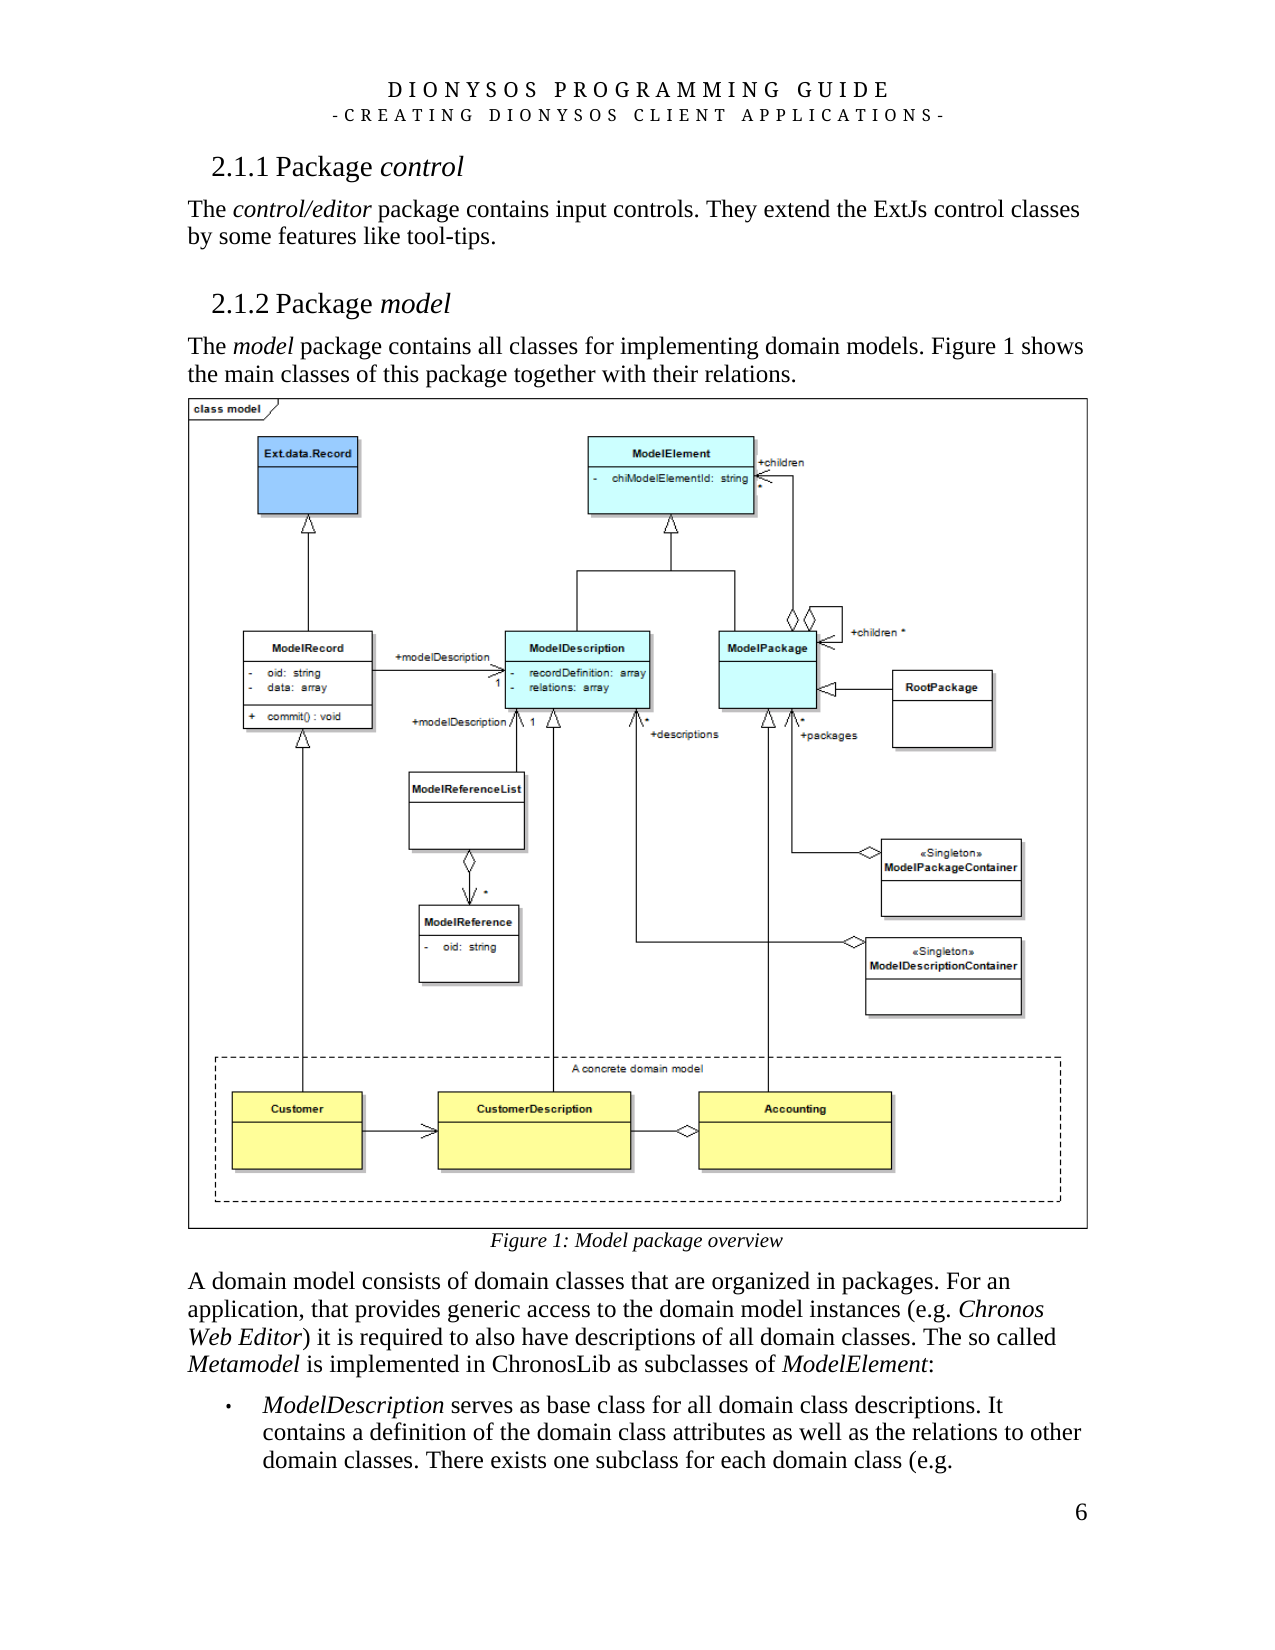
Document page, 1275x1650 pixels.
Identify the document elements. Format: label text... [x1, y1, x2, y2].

text The model package contains all classes for implementing domain models. Figure 1 shows the main classes of this package together with their relations. [187, 332, 1087, 388]
subtitle Package model [187, 288, 1087, 320]
picture [187, 397, 1088, 1229]
text Figure 1: Model package overview [187, 1229, 1087, 1252]
text The control/editor package contains input controls. They extend the ExtJs control classes by some features like tool-tips. [187, 195, 1087, 250]
text A domain model consists of domain classes that are organized in packages. For an application, that provides generic access to the domain model instances (e.g. Chronos Web Editor) it is required to also have descriptions of all domain classes. The so called Metamodel is implemented in ChronosLib as subclasses of ModelElement: [187, 1252, 1087, 1378]
subtitle Package control [187, 150, 1087, 182]
list ModelDescription serves as base class for all domain class descriptions. It contains a definition of the domain class attributes as well as the relations to other domain classes. There exists one subclass for each domain class (e.g. [225, 1391, 1087, 1474]
